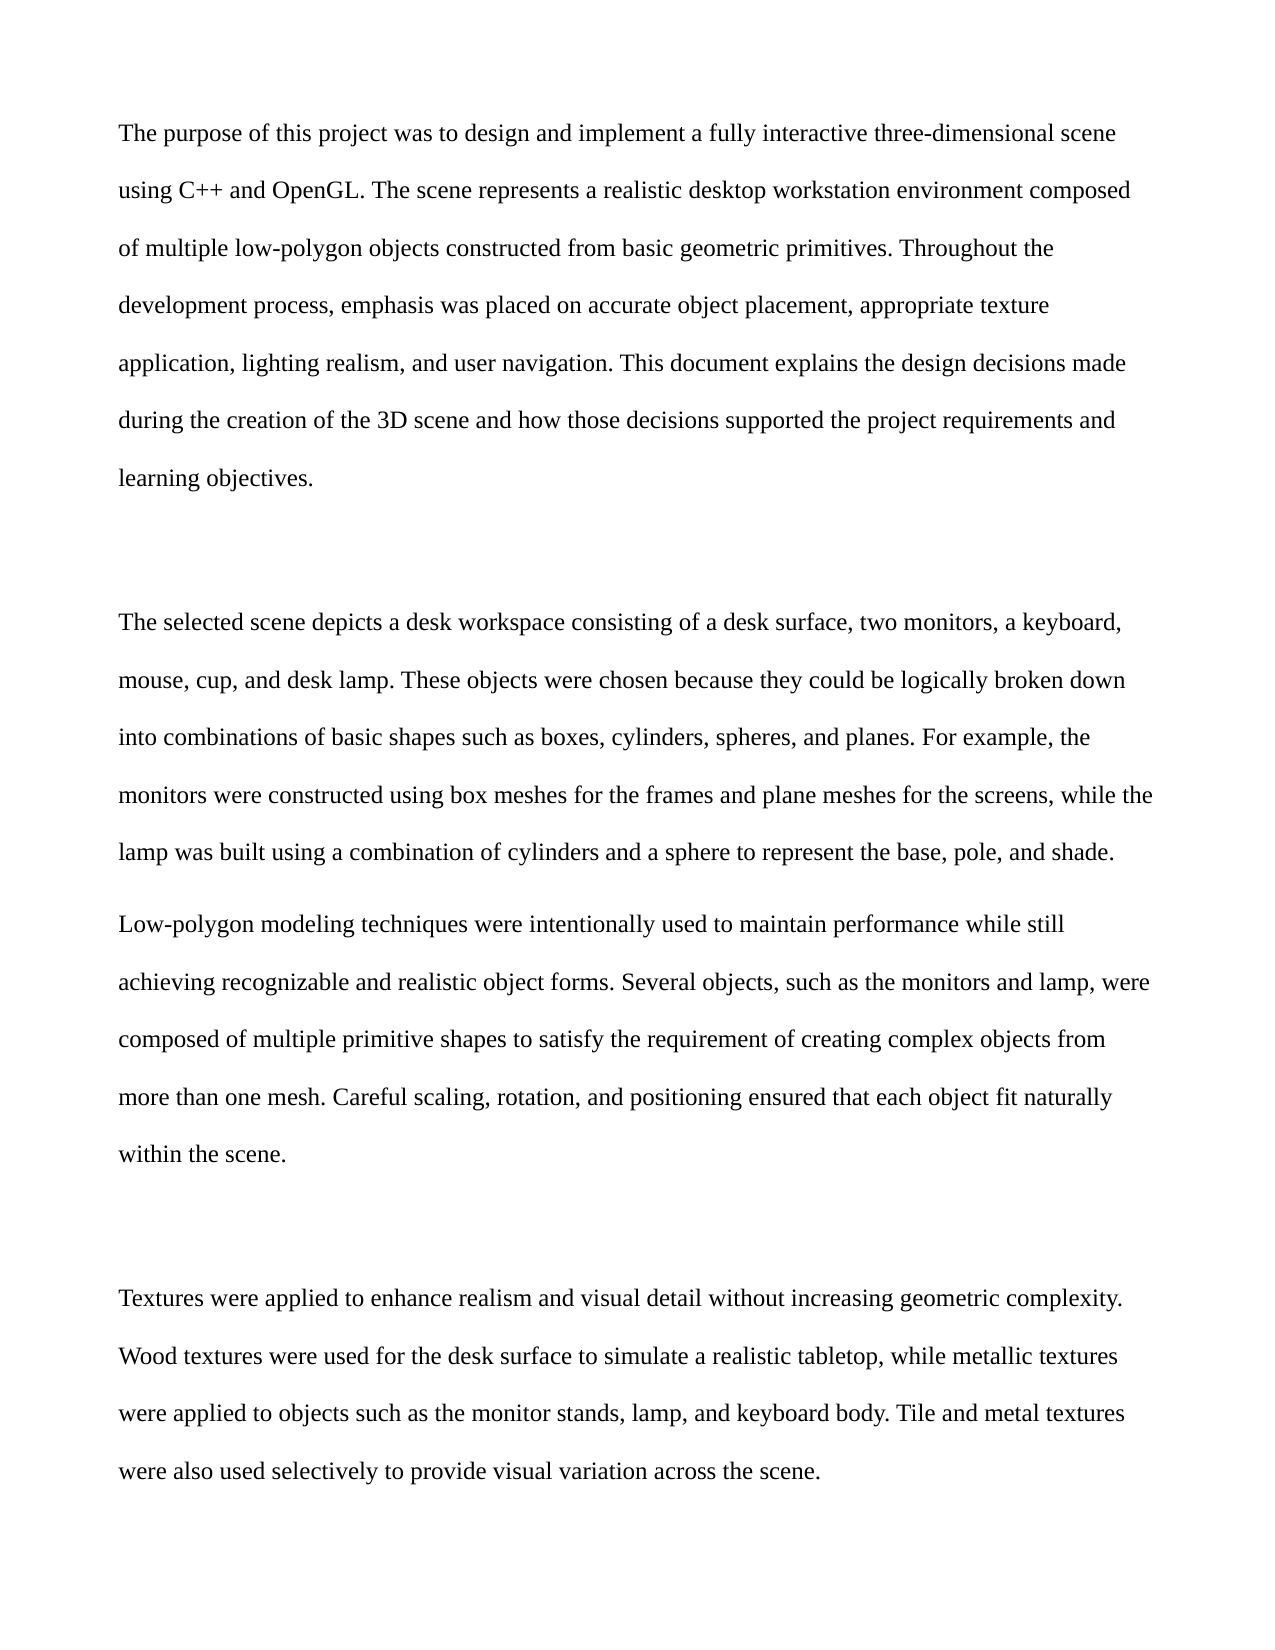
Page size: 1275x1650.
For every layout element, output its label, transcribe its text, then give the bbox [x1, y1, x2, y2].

text The purpose of this project was to design and implement a fully interactive three-dimensional scene using C++ and OpenGL. The scene represents a realistic desktop workstation environment composed of multiple low-polygon objects constructed from basic geometric primitives. Throughout the development process, emphasis was placed on accurate object placement, appropriate texture application, lighting realism, and user navigation. This document explains the design decisions made during the creation of the 3D scene and how those decisions supported the project requirements and learning objectives. [118, 118, 1157, 492]
text Textures were applied to enhance realism and visual detail without increasing geometric complexity. Wood textures were used for the desk surface to simulate a realistic tabletop, while metallic textures were applied to objects such as the monitor stands, lamp, and keyboard body. Tile and metal textures were also used selectively to provide visual variation across the scene. [118, 1283, 1157, 1485]
text The selected scene depicts a desk workspace consisting of a desk surface, two monitors, a keyboard, mouse, cup, and desk lamp. These objects were chosen because they could be logically broken down into combinations of basic shapes such as boxes, cylinders, spheres, and planes. For example, the monitors were constructed using box meshes for the frames and plane meshes for the screens, while the lamp was built using a combination of cylinders and a sphere to represent the base, pole, and shade. [118, 607, 1157, 866]
text Low-polygon modeling techniques were intentionally used to maintain performance while still achieving recognizable and realistic object forms. Several objects, such as the monitors and lamp, were composed of multiple primitive shapes to satisfy the requirement of creating complex objects from more than one mesh. Careful scaling, rotation, and positioning ensured that each object fit naturally within the scene. [118, 909, 1157, 1168]
